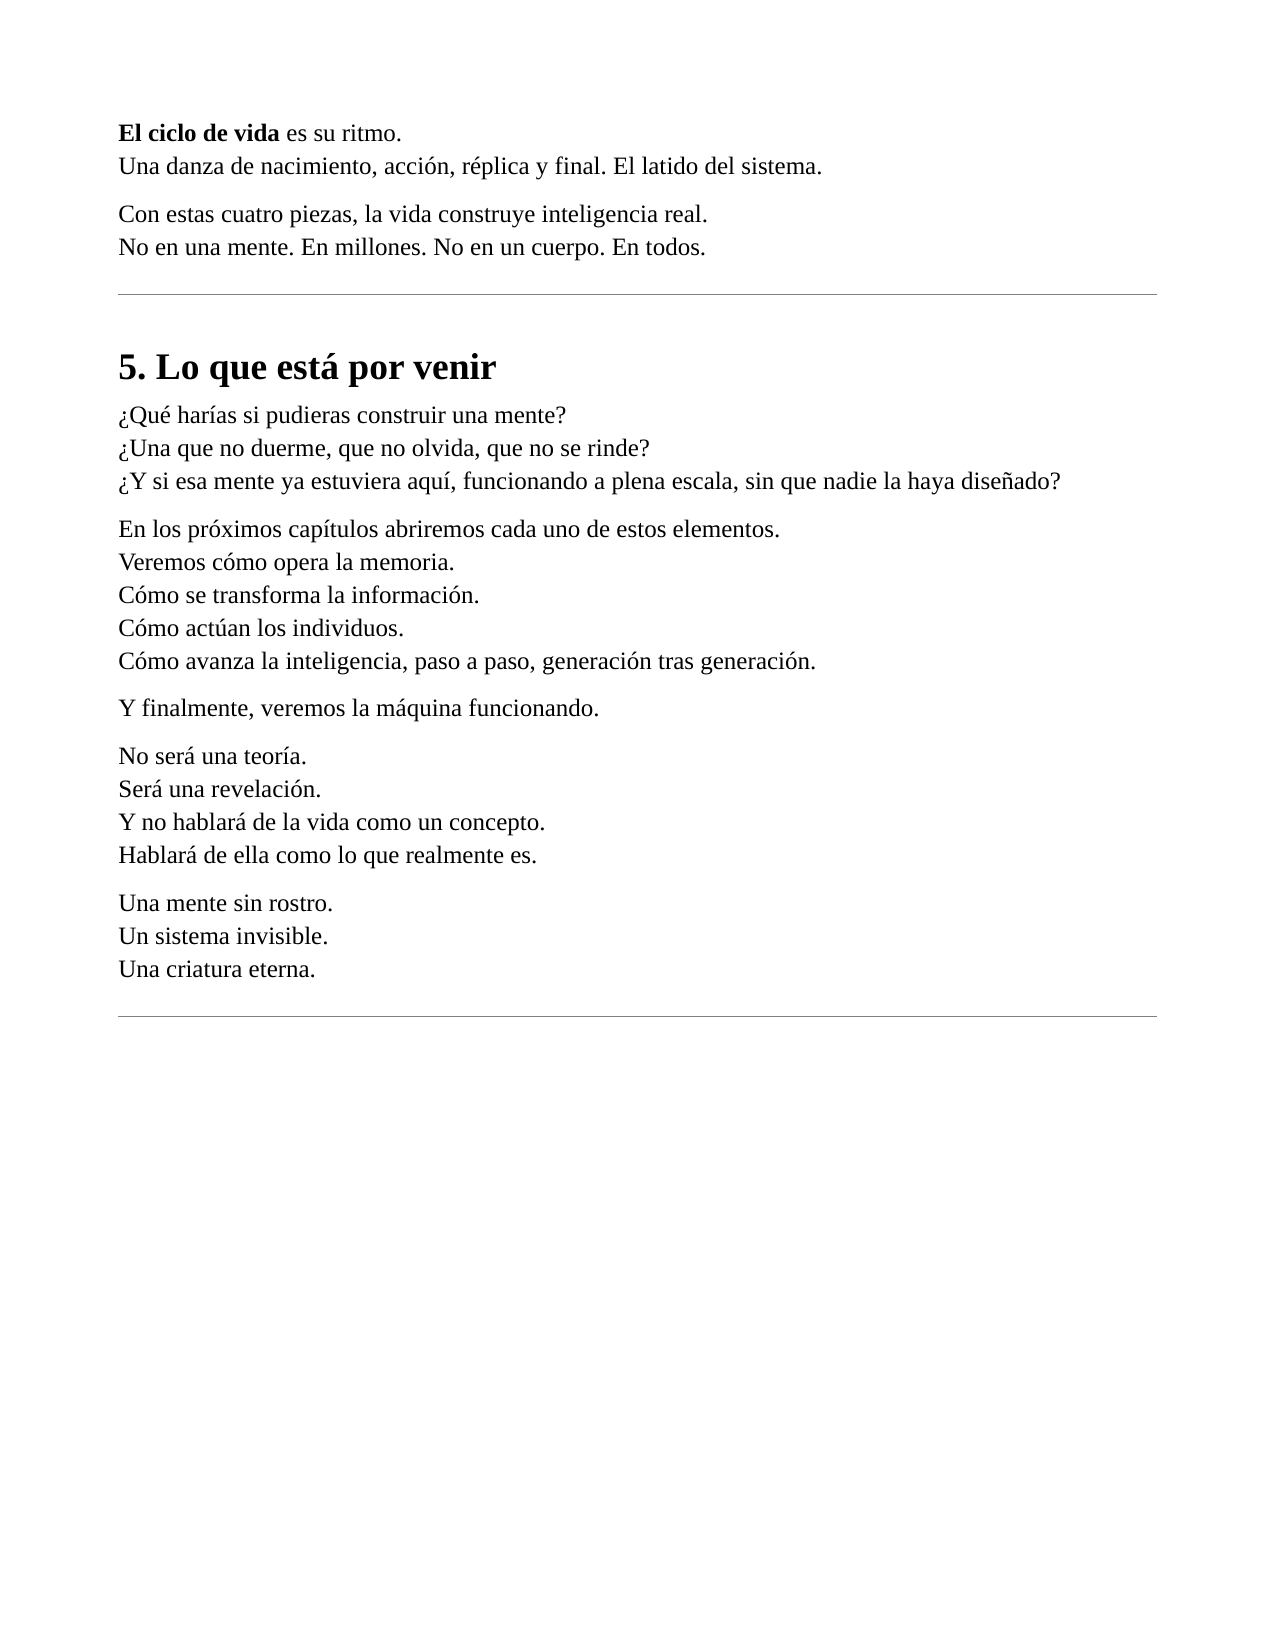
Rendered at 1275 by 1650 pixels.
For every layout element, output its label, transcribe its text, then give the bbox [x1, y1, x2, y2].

subtitle 5. Lo que está por venir [118, 344, 1157, 388]
text ¿Qué harías si pudieras construir una mente? ¿Una que no duerme, que no olvida, que no se rinde? ¿Y si esa mente ya estuviera aquí, funcionando a plena escala, sin que nadie la haya diseñado? [118, 400, 1157, 495]
text En los próximos capítulos abriremos cada uno de estos elementos. Veremos cómo opera la memoria. Cómo se transforma la información. Cómo actúan los individuos. Cómo avanza la inteligencia, paso a paso, generación tras generación. [118, 514, 1157, 674]
text Una mente sin rostro. Un sistema invisible. Una criatura eterna. [118, 888, 1157, 982]
text Con estas cuatro piezas, la vida construye inteligencia real. No en una mente. En millones. No en un cuerpo. En todos. [118, 199, 1157, 261]
text No será una teoría. Será una revelación. Y no hablará de la vida como un concepto. Hablará de ella como lo que realmente es. [118, 741, 1157, 869]
text El ciclo de vida es su ritmo. Una danza de nacimiento, acción, réplica y final. El latido del sistema. [118, 118, 1157, 180]
text Y finalmente, veremos la máquina funcionando. [118, 693, 1157, 722]
